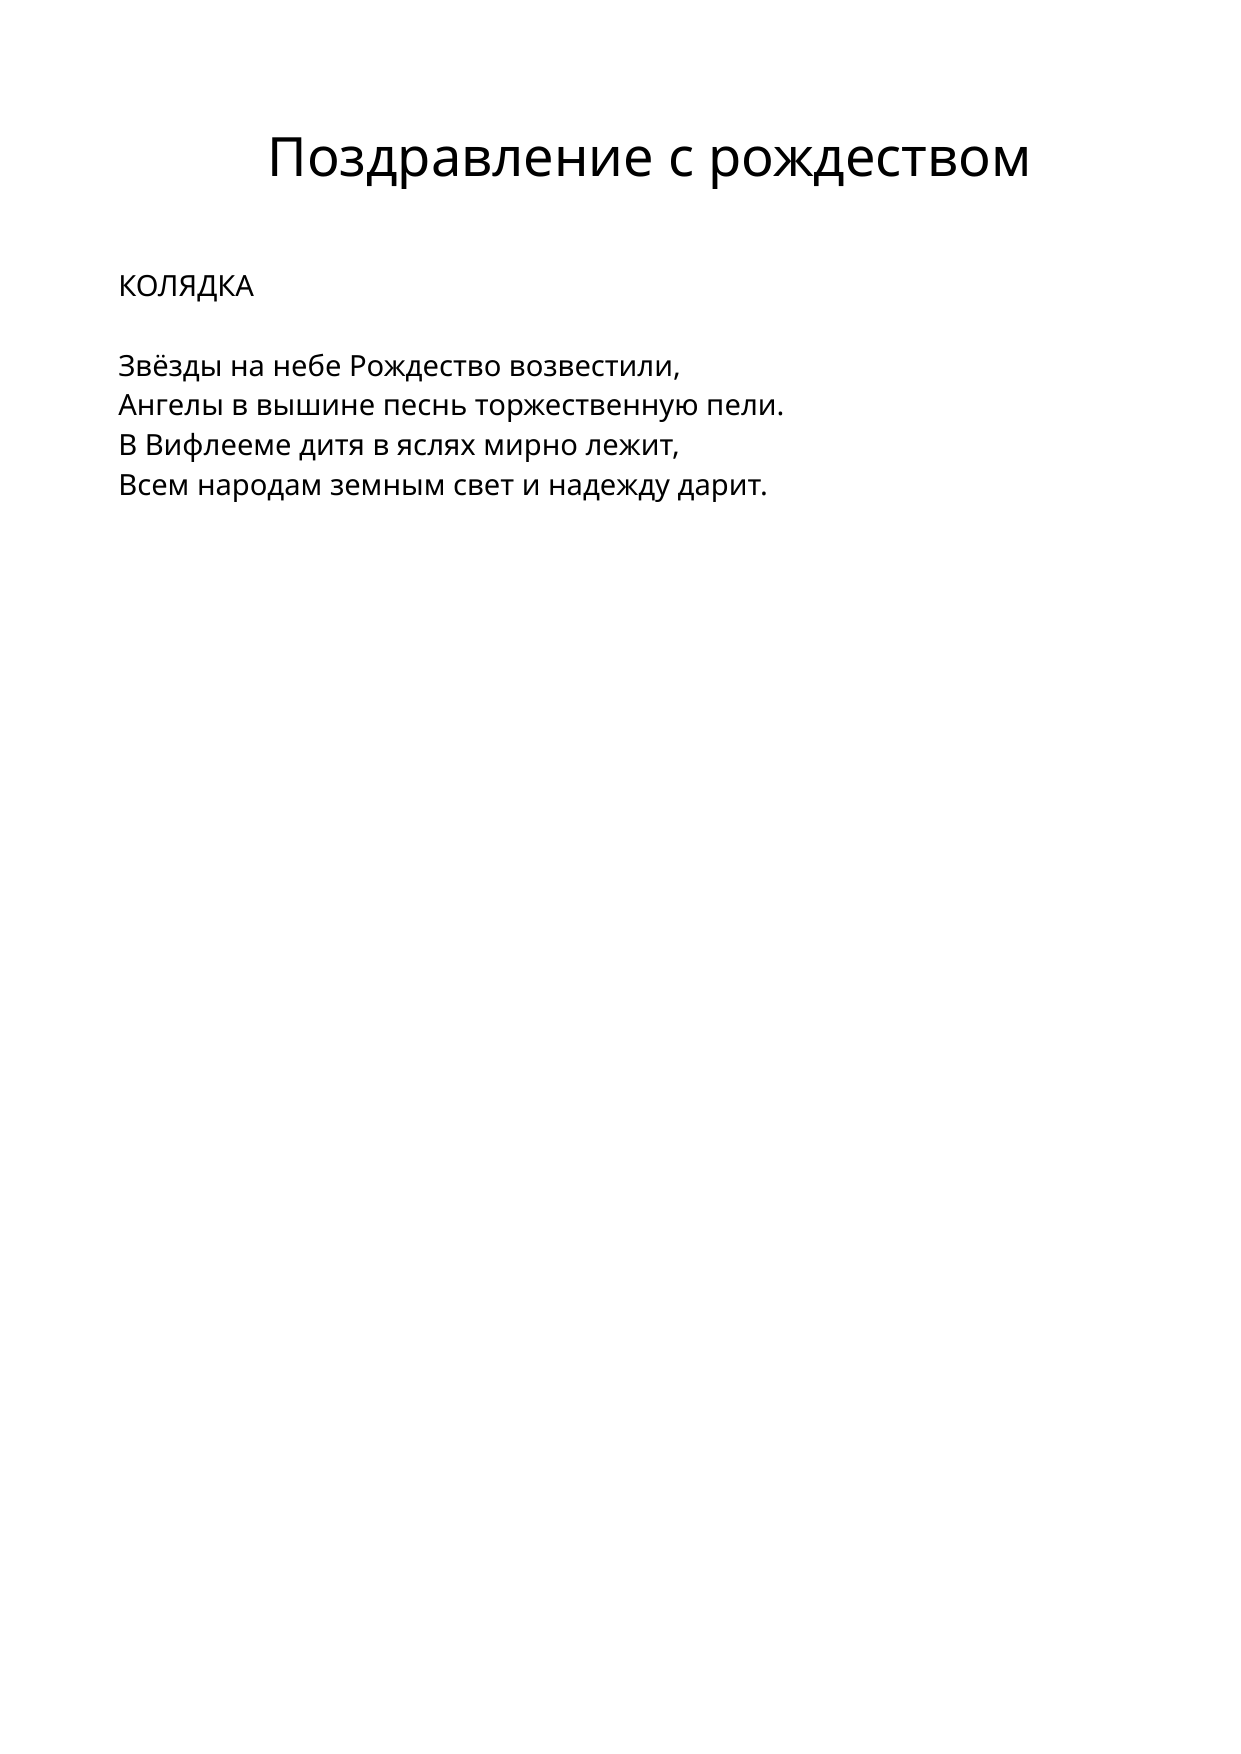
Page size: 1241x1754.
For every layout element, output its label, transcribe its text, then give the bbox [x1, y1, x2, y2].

text Звёзды на небе Рождество возвестили, Ангелы в вышине песнь торжественную пели. В Вифлееме дитя в яслях мирно лежит, Всем народам земным свет и надежду дарит. [118, 345, 1181, 504]
text Поздравление с рождеством [118, 118, 1181, 192]
text КОЛЯДКА [118, 266, 1181, 305]
